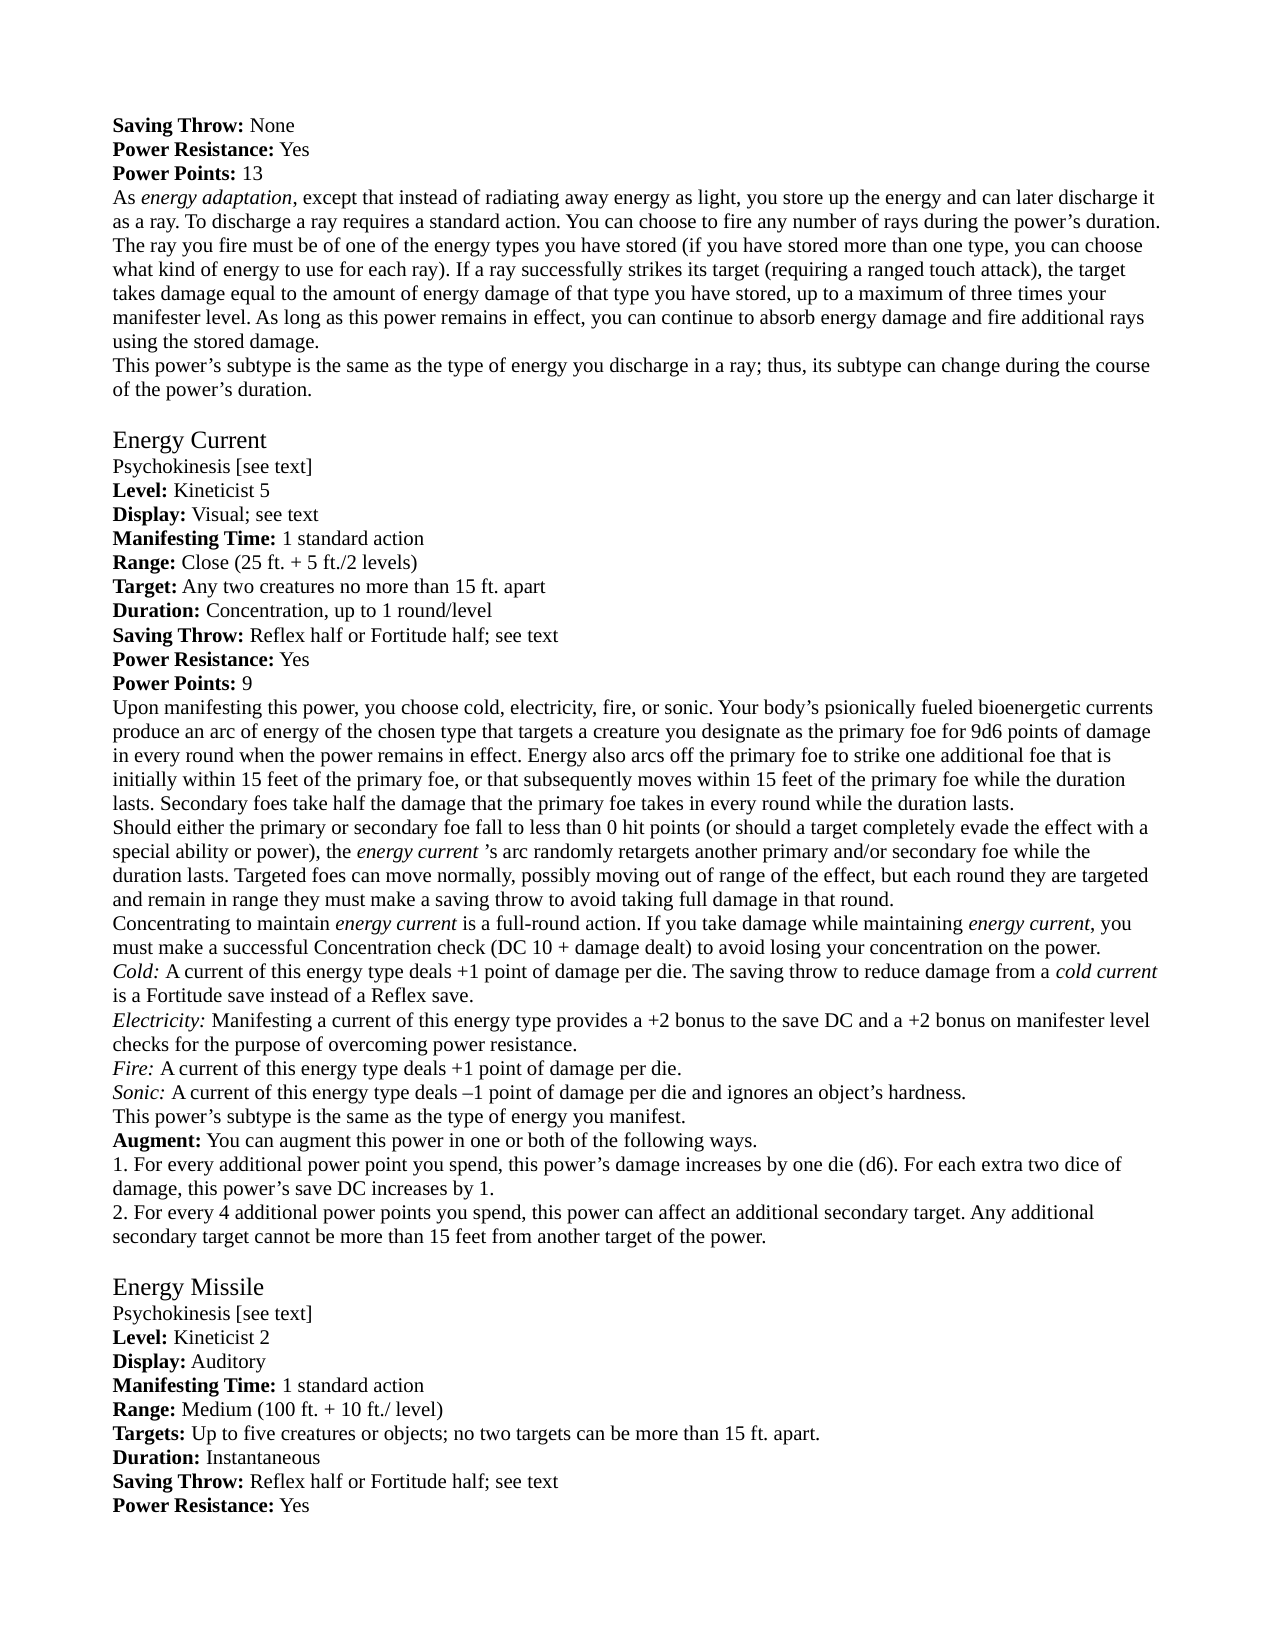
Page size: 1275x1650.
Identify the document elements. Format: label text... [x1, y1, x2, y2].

text Display: Visual; see text [112, 502, 1162, 526]
text Targets: Up to five creatures or objects; no two targets can be more than 15 ft. apart. [112, 1421, 1162, 1445]
text Manifesting Time: 1 standard action [112, 1373, 1162, 1397]
text Concentrating to maintain energy current is a full-round action. If you take damage while maintaining energy current, you must make a successful Concentration check (DC 10 + damage dealt) to avoid losing your concentration on the power. [112, 911, 1162, 959]
text Duration: Instantaneous [112, 1445, 1162, 1469]
text Saving Throw: Reflex half or Fortitude half; see text [112, 1469, 1162, 1493]
text Level: Kineticist 5 [112, 478, 1162, 502]
text Saving Throw: Reflex half or Fortitude half; see text [112, 622, 1162, 647]
text Cold: A current of this energy type deals +1 point of damage per die. The saving throw to reduce damage from a cold current is a Fortitude save instead of a Reflex save. [112, 959, 1162, 1007]
text Power Resistance: Yes [112, 647, 1162, 671]
text Should either the primary or secondary foe fall to less than 0 hit points (or should a target completely evade the effect with a special ability or power), the energy current ’s arc randomly retargets another primary and/or secondary foe while the duration lasts. Targeted foes can move normally, possibly moving out of range of the effect, but each round they are targeted and remain in range they must make a saving throw to avoid taking full damage in that round. [112, 815, 1162, 911]
text Duration: Concentration, up to 1 round/level [112, 598, 1162, 622]
text Augment: You can augment this power in one or both of the following ways. [112, 1128, 1162, 1152]
text Electricity: Manifesting a current of this energy type provides a +2 bonus to the save DC and a +2 bonus on manifester level checks for the purpose of overcoming power resistance. [112, 1007, 1162, 1056]
text Psychokinesis [see text] [112, 1301, 1162, 1325]
subtitle Energy Current [112, 425, 1162, 454]
subtitle Energy Missile [112, 1272, 1162, 1301]
text Level: Kineticist 2 [112, 1325, 1162, 1349]
text Power Resistance: Yes [112, 1493, 1162, 1517]
text Target: Any two creatures no more than 15 ft. apart [112, 574, 1162, 598]
text Manifesting Time: 1 standard action [112, 526, 1162, 550]
text This power’s subtype is the same as the type of energy you discharge in a ray; thus, its subtype can change during the course of the power’s duration. [112, 353, 1162, 401]
text As energy adaptation, except that instead of radiating away energy as light, you store up the energy and can later discharge it as a ray. To discharge a ray requires a standard action. You can choose to fire any number of rays during the power’s duration. The ray you fire must be of one of the energy types you have stored (if you have stored more than one type, you can choose what kind of energy to use for each ray). If a ray successfully strikes its target (requiring a ranged touch attack), the target takes damage equal to the amount of energy damage of that type you have stored, up to a maximum of three times your manifester level. As long as this power remains in effect, you can continue to absorb energy damage and fire additional rays using the stored damage. [112, 185, 1162, 353]
text Fire: A current of this energy type deals +1 point of damage per die. [112, 1056, 1162, 1080]
text Upon manifesting this power, you choose cold, electricity, fire, or sonic. Your body’s psionically fueled bioenergetic currents produce an arc of energy of the chosen type that targets a creature you designate as the primary foe for 9d6 points of damage in every round when the power remains in effect. Energy also arcs off the primary foe to strike one additional foe that is initially within 15 feet of the primary foe, or that subsequently moves within 15 feet of the primary foe while the duration lasts. Secondary foes take half the damage that the primary foe takes in every round while the duration lasts. [112, 695, 1162, 815]
text 2. For every 4 additional power points you spend, this power can affect an additional secondary target. Any additional secondary target cannot be more than 15 feet from another target of the power. [112, 1200, 1162, 1248]
text Power Resistance: Yes [112, 137, 1162, 161]
text Power Points: 13 [112, 161, 1162, 185]
text This power’s subtype is the same as the type of energy you manifest. [112, 1104, 1162, 1128]
text 1. For every additional power point you spend, this power’s damage increases by one die (d6). For each extra two dice of damage, this power’s save DC increases by 1. [112, 1152, 1162, 1200]
text Range: Close (25 ft. + 5 ft./2 levels) [112, 550, 1162, 574]
text Psychokinesis [see text] [112, 454, 1162, 478]
text Saving Throw: None [112, 112, 1162, 137]
text Display: Auditory [112, 1349, 1162, 1373]
text Range: Medium (100 ft. + 10 ft./ level) [112, 1397, 1162, 1421]
text Sonic: A current of this energy type deals –1 point of damage per die and ignores an object’s hardness. [112, 1080, 1162, 1104]
text Power Points: 9 [112, 671, 1162, 695]
